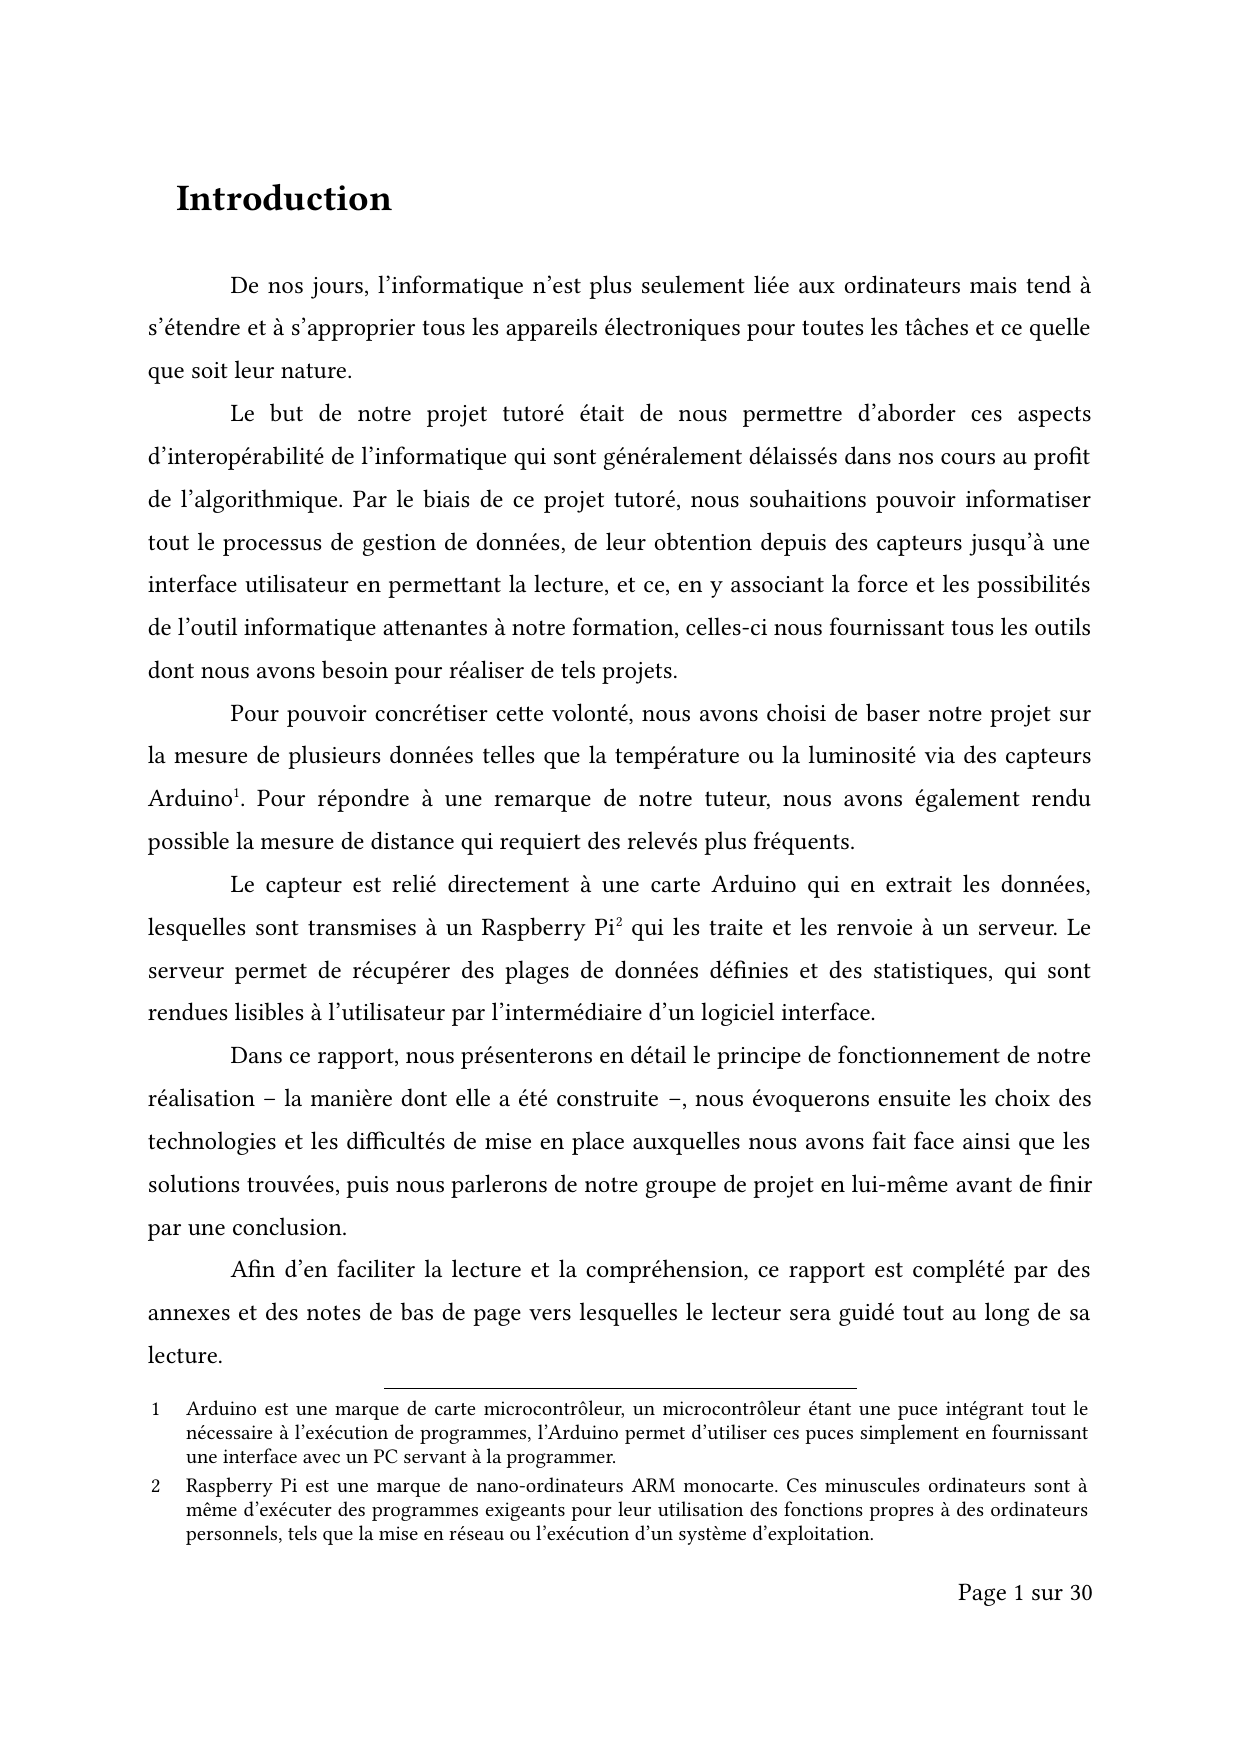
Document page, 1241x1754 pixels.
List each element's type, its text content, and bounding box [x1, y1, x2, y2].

text Le capteur est relié directement à une carte Arduino qui en extrait les données, lesquelles sont transmises à un Raspberry Pi qui les traite et les renvoie à un serveur. Le serveur permet de récupérer des plages de données définies et des statistiques, qui sont rendues lisibles à l’utilisateur par l’intermédiaire d’un logiciel interface. [148, 870, 1093, 1027]
text Pour pouvoir concrétiser cette volonté, nous avons choisi de baser notre projet sur la mesure de plusieurs données telles que la température ou la luminosité via des capteurs Arduino. Pour répondre à une remarque de notre tuteur, nous avons également rendu possible la mesure de distance qui requiert des relevés plus fréquents. [148, 699, 1093, 856]
subtitle Introduction [148, 177, 1093, 220]
text Raspberry Pi est une marque de nano-ordinateurs ARM monocarte. Ces minuscules ordinateurs sont à même d’exécuter des programmes exigeants pour leur utilisation des fonctions propres à des ordinateurs personnels, tels que la mise en réseau ou l’exécution d’un système d’exploitation. [148, 1471, 1093, 1548]
text Afin d’en faciliter la lecture et la compréhension, ce rapport est complété par des annexes et des notes de bas de page vers lesquelles le lecteur sera guidé tout au long de sa lecture. [148, 1255, 1093, 1369]
text Arduino est une marque de carte microcontrôleur, un microcontrôleur étant une puce intégrant tout le nécessaire à l’exécution de programmes, l’Arduino permet d’utiliser ces puces simplement en fournissant une interface avec un PC servant à la programmer. [148, 1394, 1093, 1471]
text Dans ce rapport, nous présenterons en détail le principe de fonctionnement de notre réalisation – la manière dont elle a été construite –, nous évoquerons ensuite les choix des technologies et les difficultés de mise en place auxquelles nous avons fait face ainsi que les solutions trouvées, puis nous parlerons de notre groupe de projet en lui-même avant de finir par une conclusion. [148, 1041, 1093, 1241]
text Le but de notre projet tutoré était de nous permettre d’aborder ces aspects d’interopérabilité de l’informatique qui sont généralement délaissés dans nos cours au profit de l’algorithmique. Par le biais de ce projet tutoré, nous souhaitions pouvoir informatiser tout le processus de gestion de données, de leur obtention depuis des capteurs jusqu’à une interface utilisateur en permettant la lecture, et ce, en y associant la force et les possibilités de l’outil informatique attenantes à notre formation, celles-ci nous fournissant tous les outils dont nous avons besoin pour réaliser de tels projets. [148, 399, 1093, 684]
text De nos jours, l’informatique n’est plus seulement liée aux ordinateurs mais tend à s’étendre et à s’approprier tous les appareils électroniques pour toutes les tâches et ce quelle que soit leur nature. [148, 271, 1093, 385]
